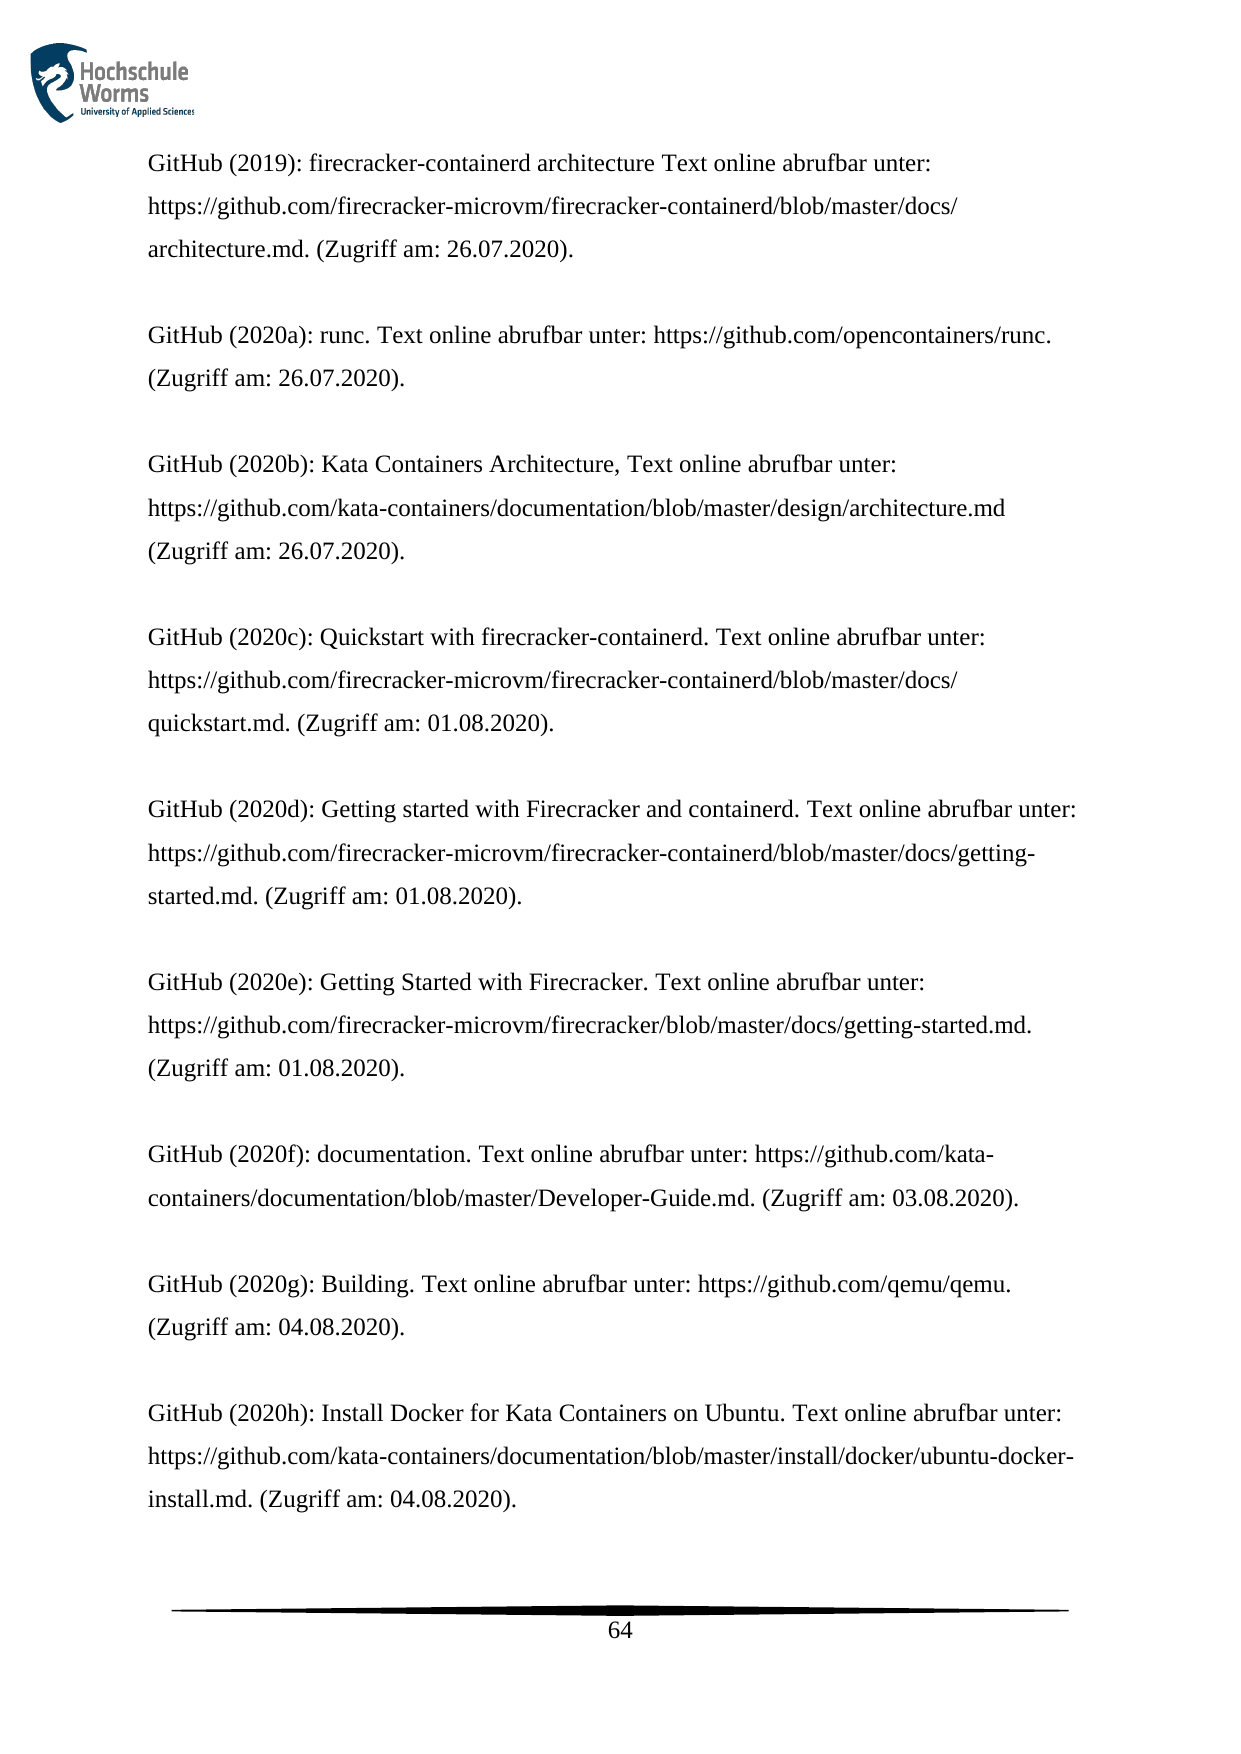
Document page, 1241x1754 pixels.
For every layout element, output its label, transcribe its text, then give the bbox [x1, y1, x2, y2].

text GitHub (2020d): Getting started with Firecracker and containerd. Text online abrufbar unter: https://github.com/firecracker-microvm/firecracker-containerd/blob/master/docs/getting-started.md. (Zugriff am: 01.08.2020). [148, 794, 1092, 909]
text GitHub (2020e): Getting Started with Firecracker. Text online abrufbar unter: https://github.com/firecracker-microvm/firecracker/blob/master/docs/getting-started.md. (Zugriff am: 01.08.2020). [148, 967, 1092, 1082]
text GitHub (2020a): runc. Text online abrufbar unter: https://github.com/opencontainers/runc. (Zugriff am: 26.07.2020). [148, 320, 1092, 392]
text GitHub (2020g): Building. Text online abrufbar unter: https://github.com/qemu/qemu. (Zugriff am: 04.08.2020). [148, 1269, 1092, 1341]
text GitHub (2020b): Kata Containers Architecture, Text online abrufbar unter: https://github.com/kata-containers/documentation/blob/master/design/architecture.md (Zugriff am: 26.07.2020). [148, 449, 1092, 564]
text GitHub (2020c): Quickstart with firecracker-containerd. Text online abrufbar unter: https://github.com/firecracker-microvm/firecracker-containerd/blob/master/docs/quickstart.md. (Zugriff am: 01.08.2020). [148, 622, 1092, 737]
text GitHub (2020h): Install Docker for Kata Containers on Ubuntu. Text online abrufbar unter: https://github.com/kata-containers/documentation/blob/master/install/docker/ubuntu-docker-install.md. (Zugriff am: 04.08.2020). [148, 1398, 1092, 1513]
text GitHub (2019): firecracker-containerd architecture Text online abrufbar unter: https://github.com/firecracker-microvm/firecracker-containerd/blob/master/docs/architecture.md. (Zugriff am: 26.07.2020). [148, 148, 1092, 263]
text GitHub (2020f): documentation. Text online abrufbar unter: https://github.com/kata-containers/documentation/blob/master/Developer-Guide.md. (Zugriff am: 03.08.2020). [148, 1139, 1092, 1211]
